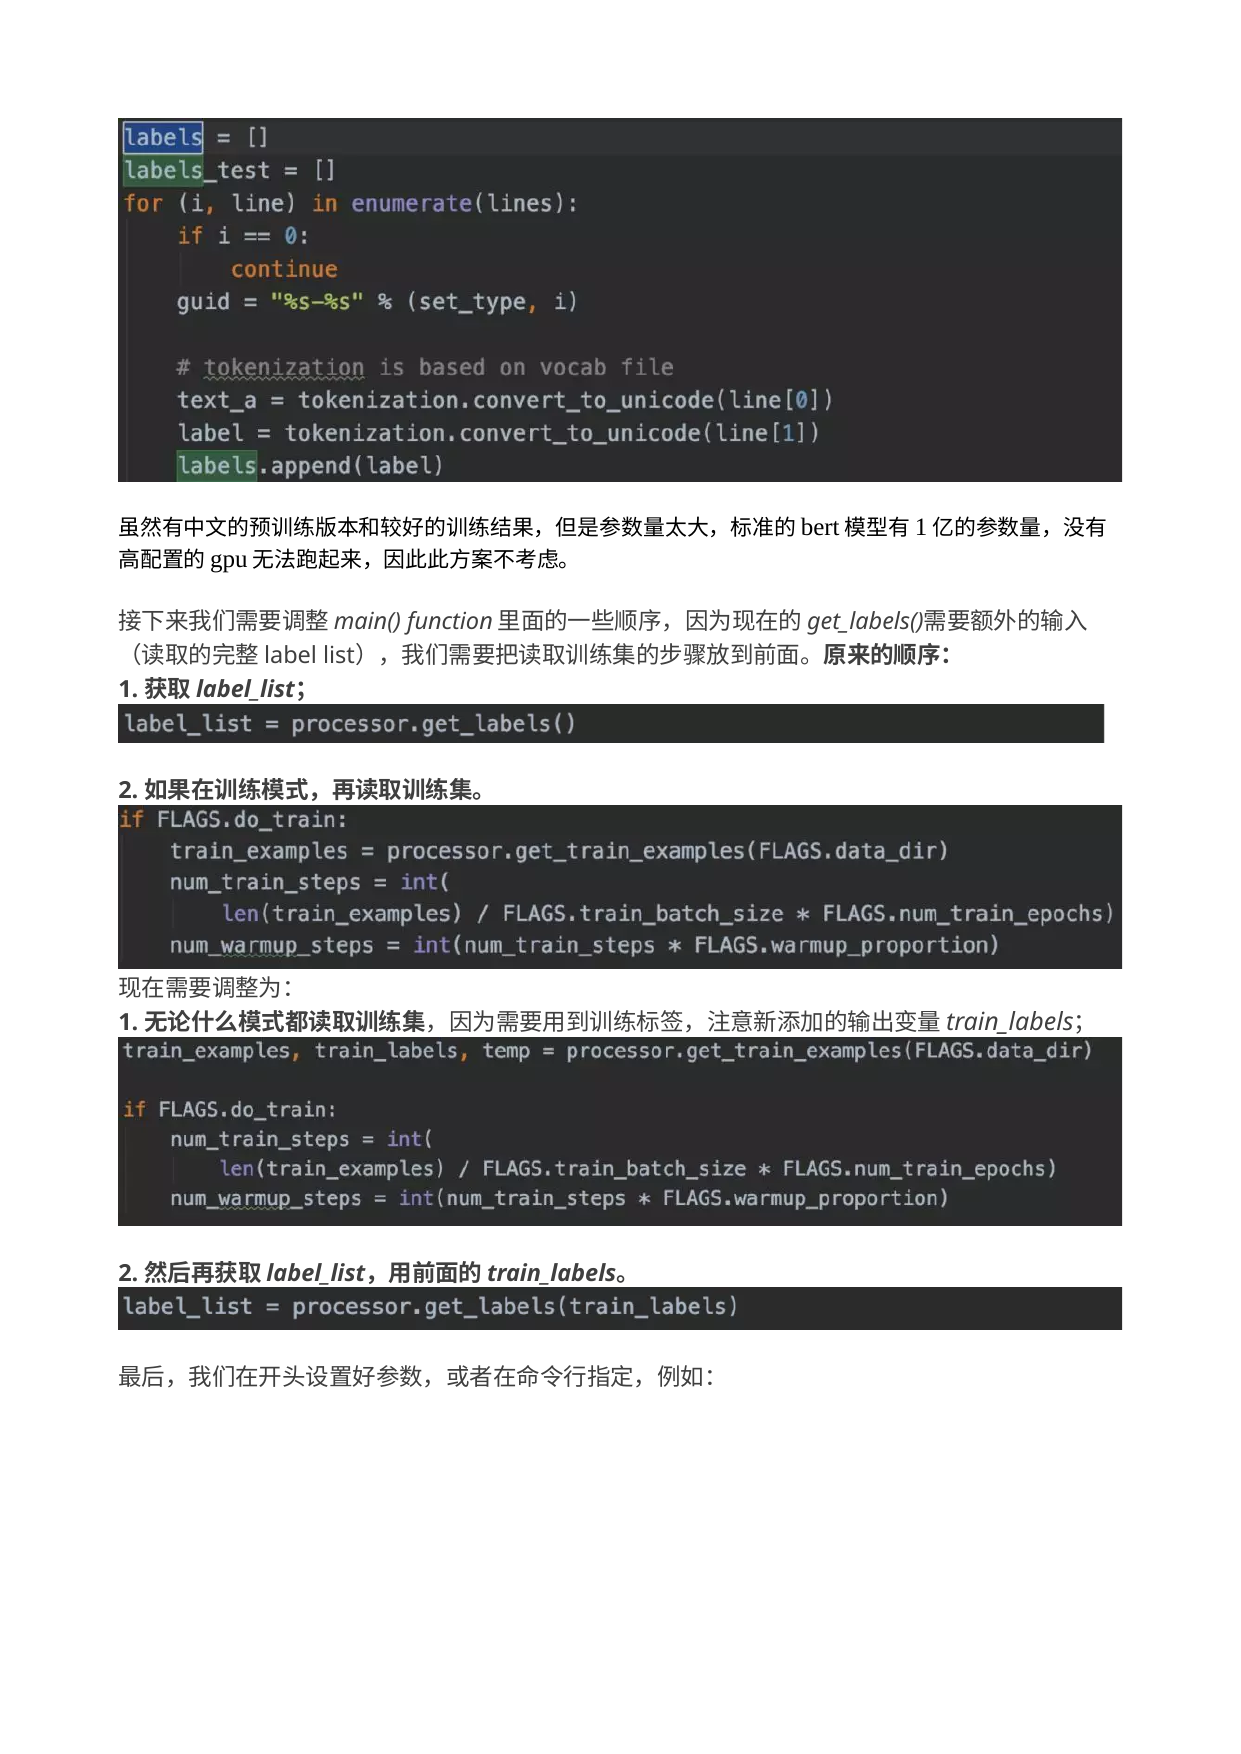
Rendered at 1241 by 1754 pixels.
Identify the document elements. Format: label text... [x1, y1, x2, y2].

text 1. 无论什么模式都读取训练集，因为需要用到训练标签，注意新添加的输出变量train_labels； [118, 1003, 1122, 1037]
text 最后，我们在开头设置好参数，或者在命令行指定，例如： [118, 1358, 1122, 1392]
text 2. 如果在训练模式，再读取训练集。 [118, 771, 1122, 805]
text 1. 获取label_list； [118, 671, 1122, 704]
text 现在需要调整为： [118, 969, 1122, 1003]
picture [118, 1037, 1123, 1226]
picture [118, 704, 1123, 743]
picture [118, 118, 1123, 482]
picture [118, 805, 1123, 969]
picture [118, 1287, 1123, 1330]
text 接下来我们需要调整main() function里面的一些顺序，因为现在的get_labels()需要额外的输入（读取的完整 label list），我们需要把读取训练集的步骤放到前面。原来的顺序： [118, 602, 1122, 671]
text 2. 然后再获取label_list，用前面的train_labels。 [118, 1254, 1122, 1287]
text 虽然有中文的预训练版本和较好的训练结果，但是参数量太大，标准的bert模型有1亿的参数量，没有高配置的gpu无法跑起来，因此此方案不考虑。 [118, 510, 1122, 574]
